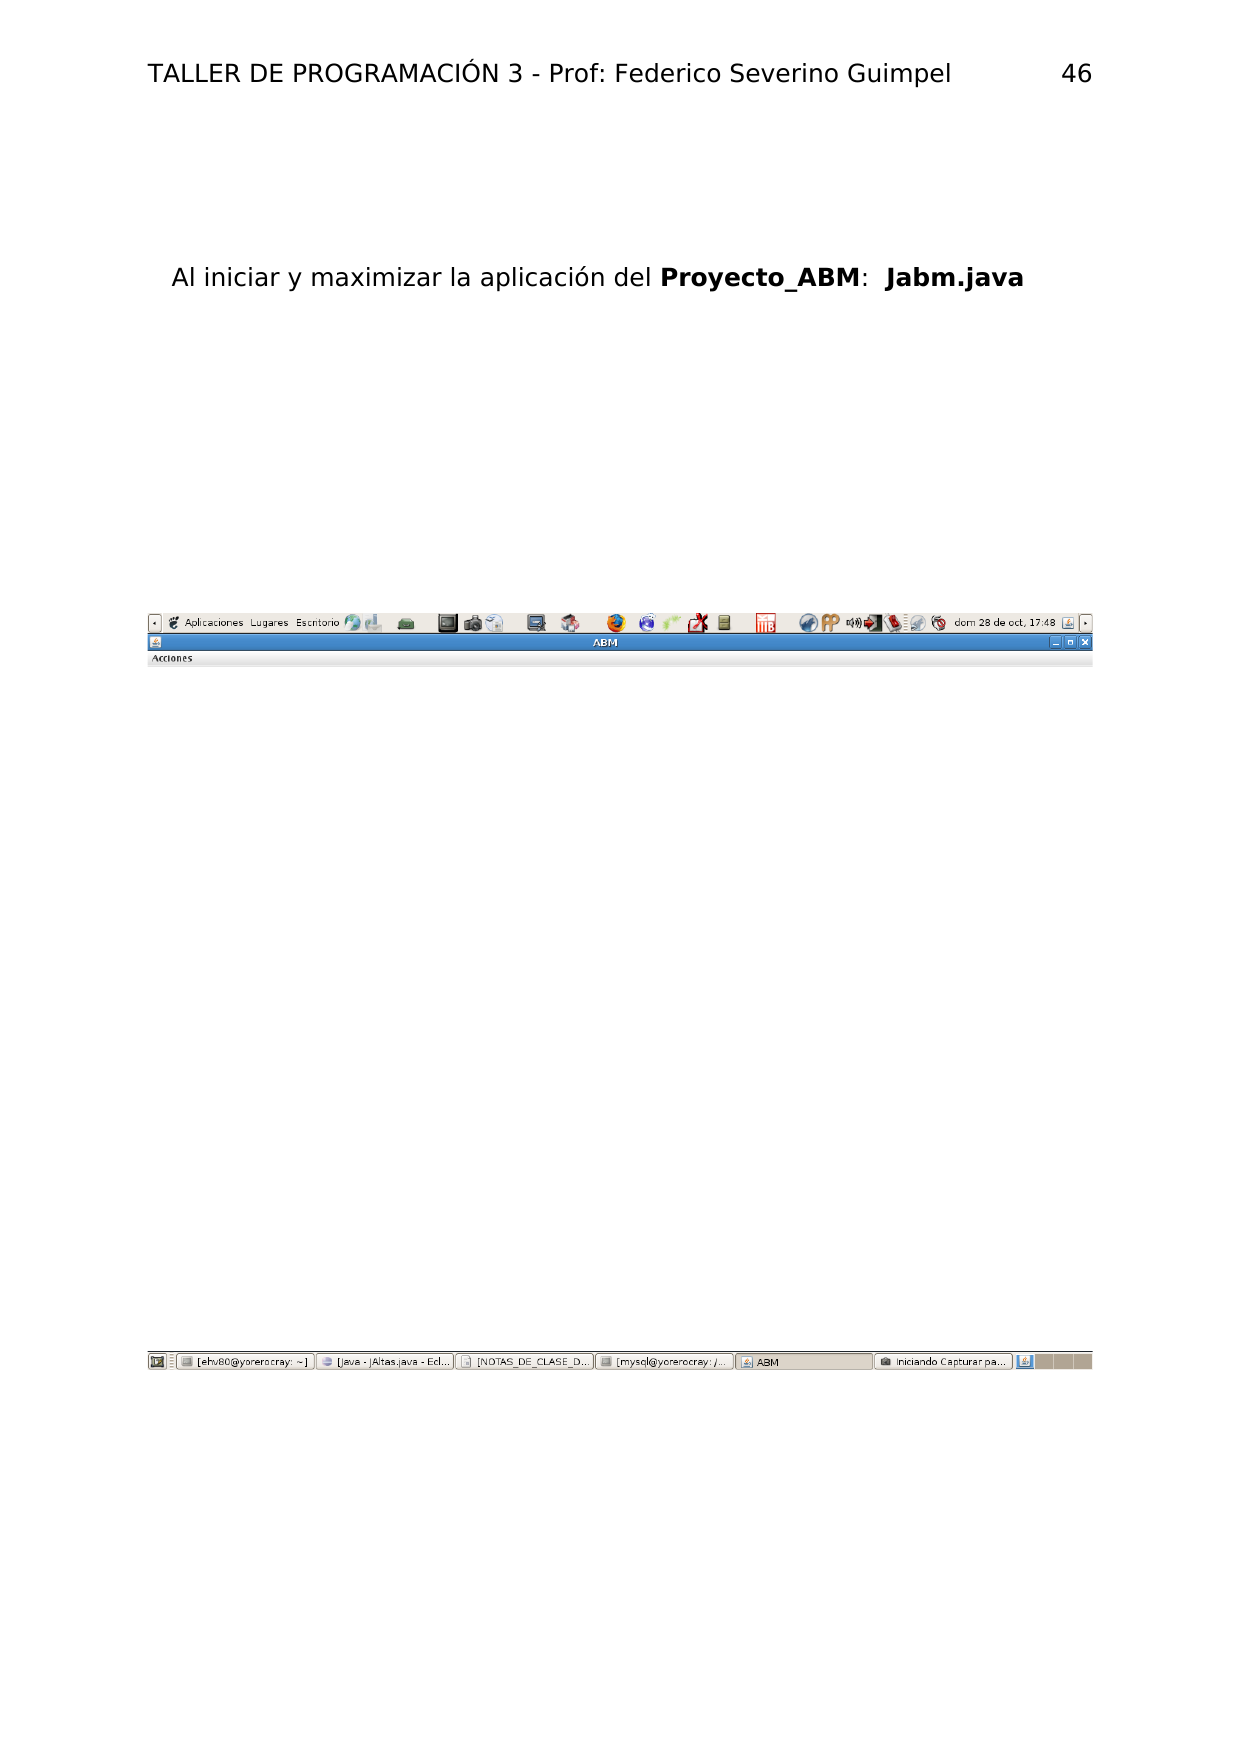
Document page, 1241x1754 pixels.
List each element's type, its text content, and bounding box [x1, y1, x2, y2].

picture [147, 613, 1093, 1370]
text Al iniciar y maximizar la aplicación del Proyecto_ABM: Jabm.java [148, 263, 1093, 293]
